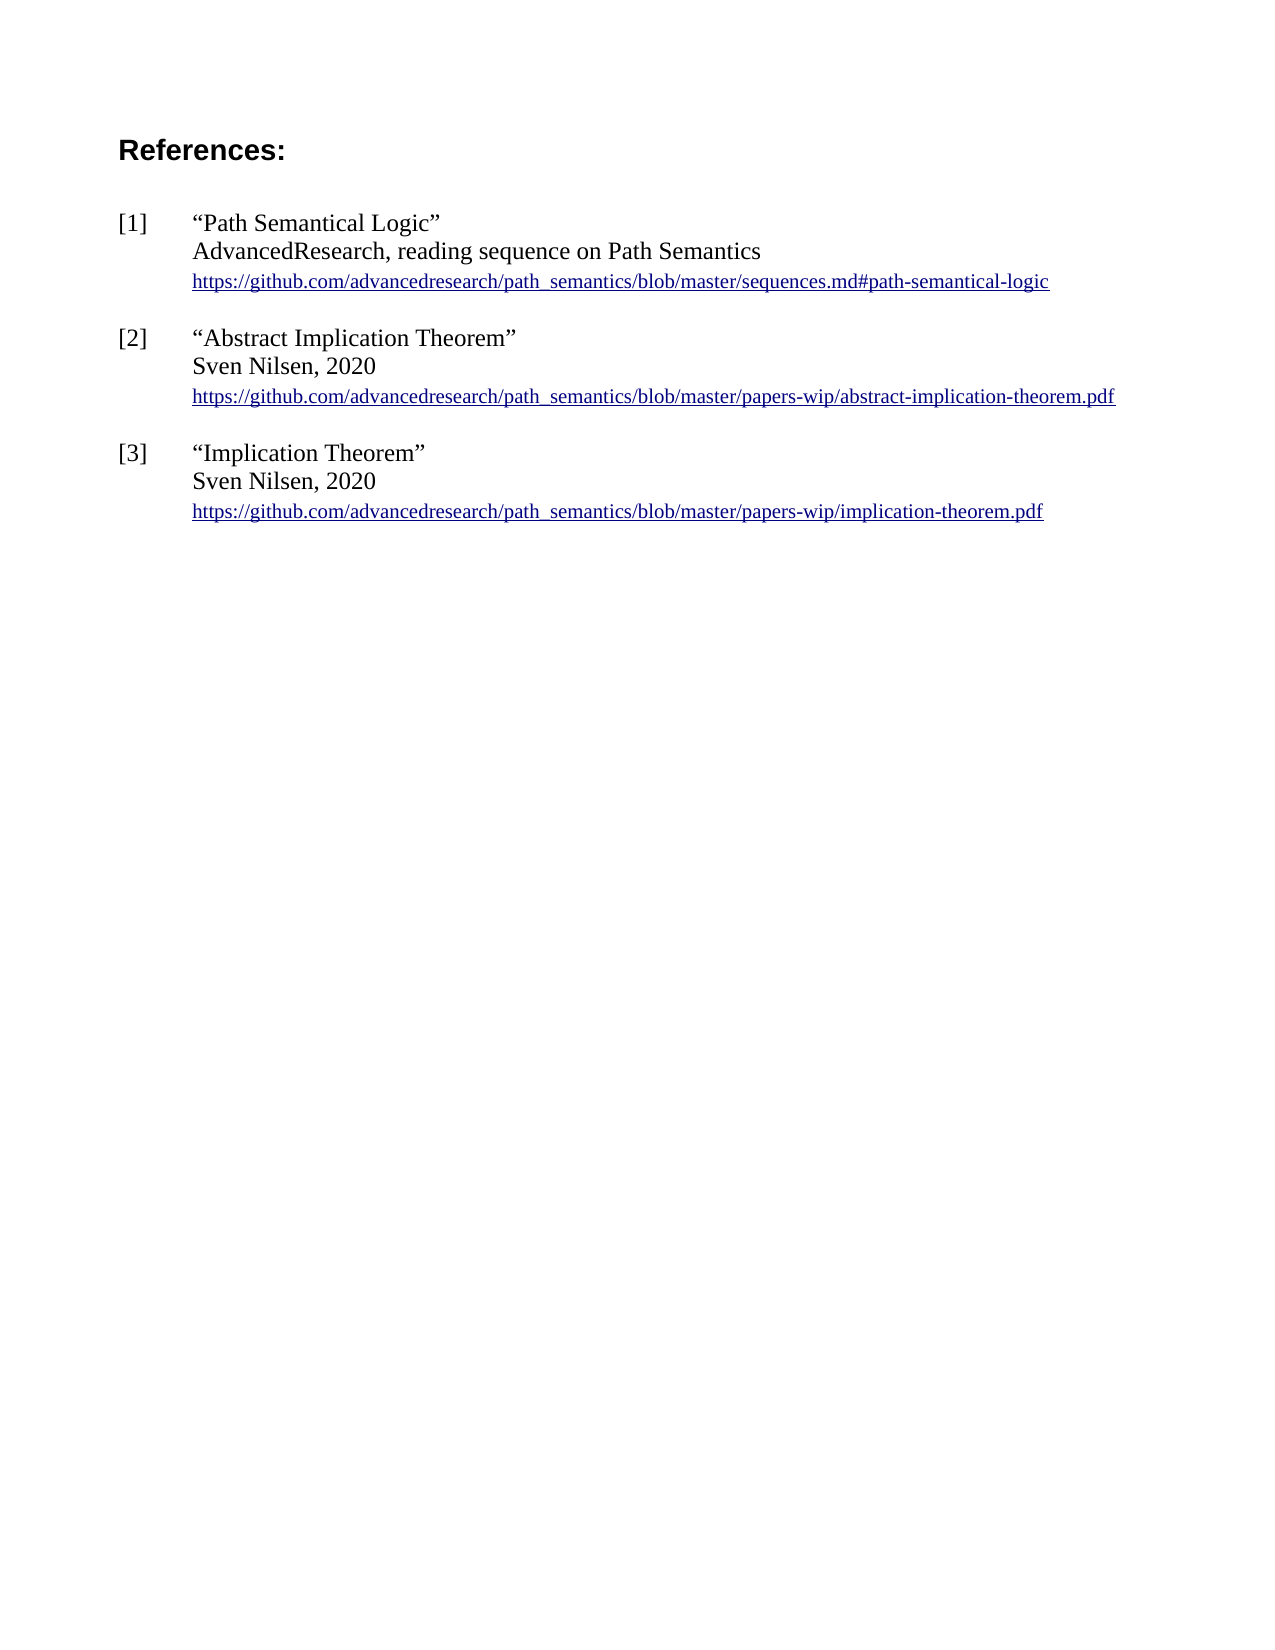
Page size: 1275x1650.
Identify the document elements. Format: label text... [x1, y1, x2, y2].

text Sven Nilsen, 2020 [118, 466, 1157, 495]
text https://github.com/advancedresearch/path_semantics/blob/master/sequences.md#path-semantical-logic [118, 265, 1157, 294]
text https://github.com/advancedresearch/path_semantics/blob/master/papers-wip/implication-theorem.pdf [118, 495, 1157, 524]
text Sven Nilsen, 2020 [118, 351, 1157, 380]
text https://github.com/advancedresearch/path_semantics/blob/master/papers-wip/abstract-implication-theorem.pdf [118, 380, 1157, 409]
subtitle References: [118, 133, 1157, 166]
text [1] “Path Semantical Logic” [118, 208, 1157, 236]
text [3] “Implication Theorem” [118, 438, 1157, 466]
text [2] “Abstract Implication Theorem” [118, 323, 1157, 351]
text AdvancedResearch, reading sequence on Path Semantics [118, 236, 1157, 265]
